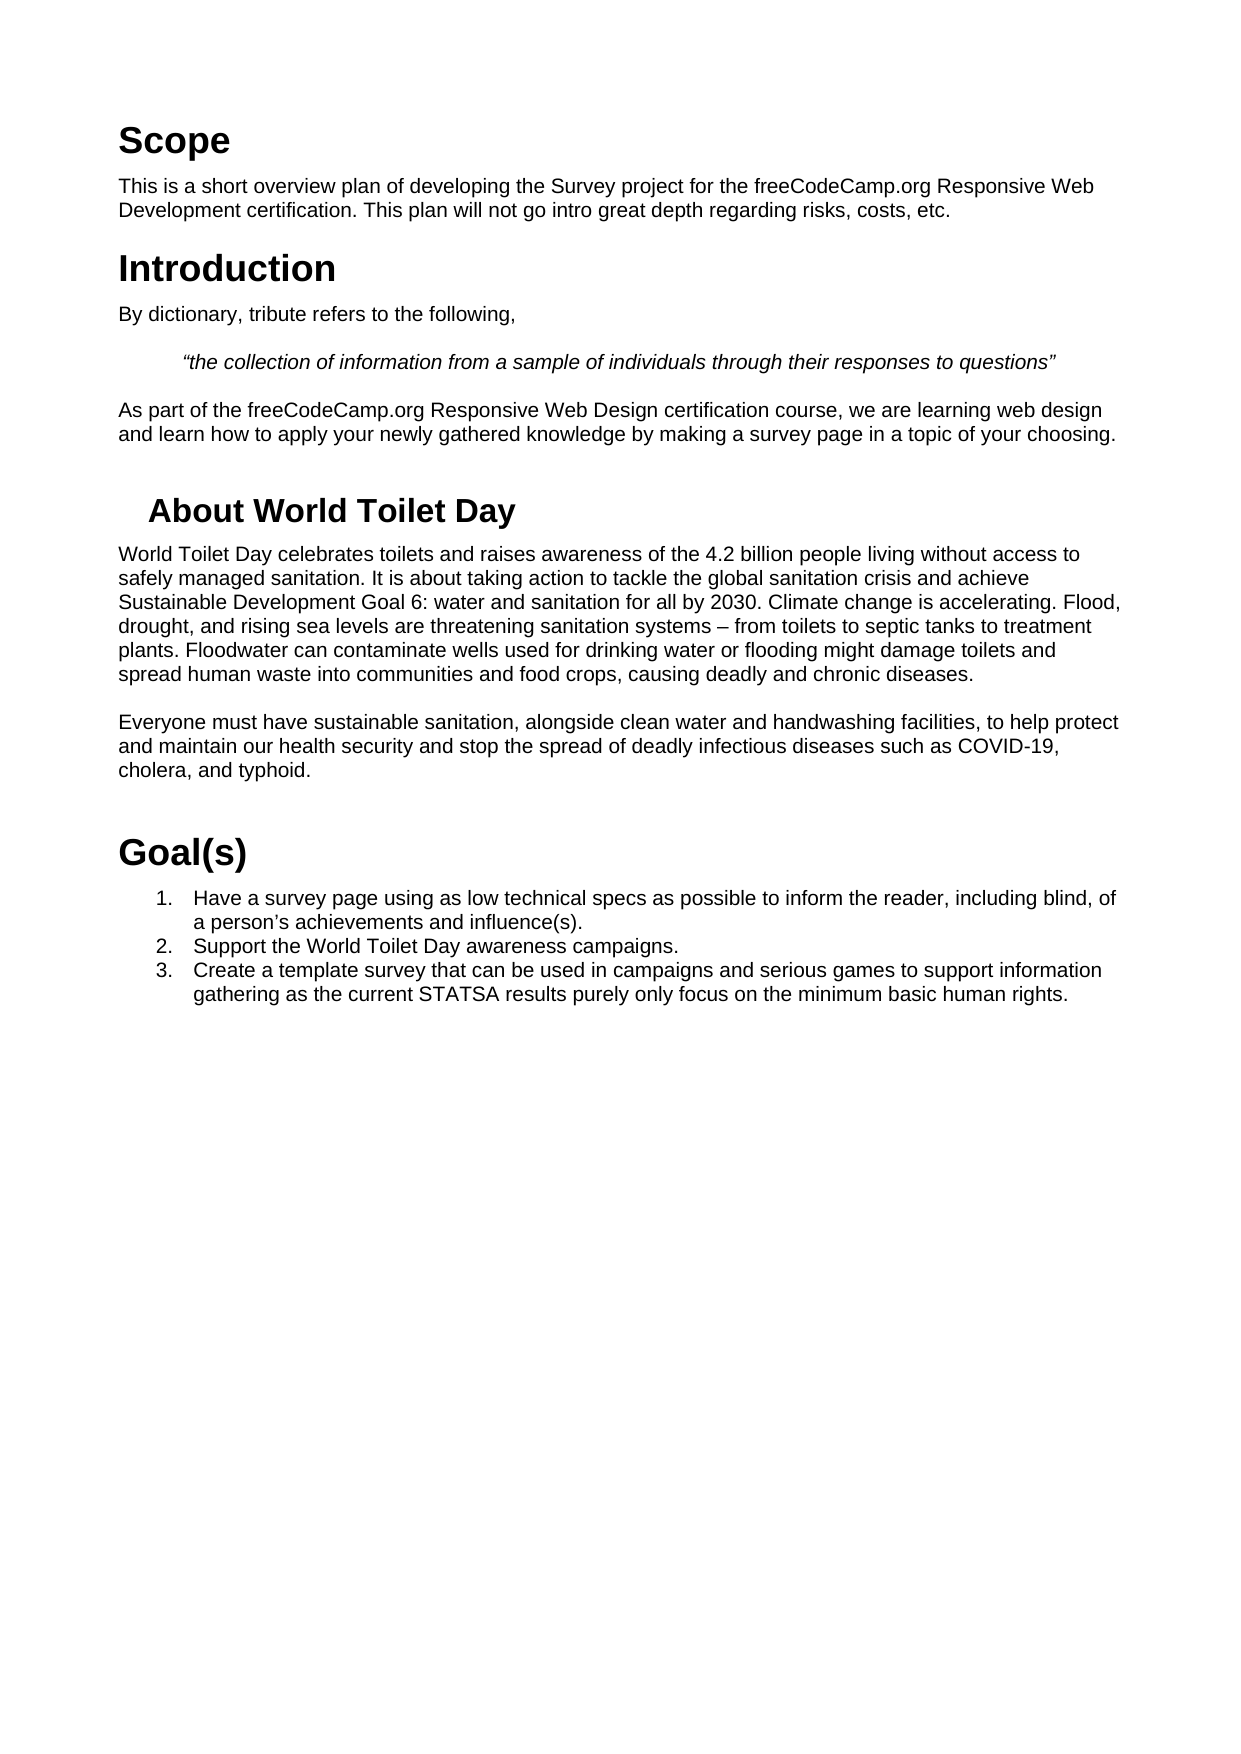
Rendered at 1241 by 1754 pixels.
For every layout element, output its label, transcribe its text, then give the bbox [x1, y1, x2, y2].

text “the collection of information from a sample of individuals through their responses to questions” [118, 350, 1122, 374]
list Support the World Toilet Day awareness campaigns. [156, 934, 1122, 958]
subtitle Goal(s) [118, 830, 1122, 873]
list Create a template survey that can be used in campaigns and serious games to support information gathering as the current STATSA results purely only focus on the minimum basic human rights. [156, 958, 1122, 1006]
text Everyone must have sustainable sanitation, alongside clean water and handwashing facilities, to help protect and maintain our health security and stop the spread of deadly infectious diseases such as COVID-19, cholera, and typhoid. [118, 709, 1122, 781]
text This is a short overview plan of developing the Survey project for the freeCodeCamp.org Responsive Web Development certification. This plan will not go intro great depth regarding risks, costs, etc. [118, 174, 1122, 222]
subtitle Scope [118, 118, 1122, 161]
text World Toilet Day celebrates toilets and raises awareness of the 4.2 billion people living without access to safely managed sanitation. It is about taking action to tackle the global sanitation crisis and achieve Sustainable Development Goal 6: water and sanitation for all by 2030. Climate change is accelerating. Flood, drought, and rising sea levels are threatening sanitation systems – from toilets to septic tanks to treatment plants. Floodwater can contaminate wells used for drinking water or flooding might damage toilets and spread human waste into communities and food crops, causing deadly and chronic diseases. [118, 542, 1122, 686]
list Have a survey page using as low technical specs as possible to inform the reader, including blind, of a person’s achievements and influence(s). [156, 886, 1122, 934]
subtitle About World Toilet Day [118, 491, 1122, 529]
text By dictionary, tribute refers to the following, [118, 302, 1122, 326]
text As part of the freeCodeCamp.org Responsive Web Design certification course, we are learning web design and learn how to apply your newly gathered knowledge by making a survey page in a topic of your choosing. [118, 398, 1122, 446]
subtitle Introduction [118, 247, 1122, 290]
